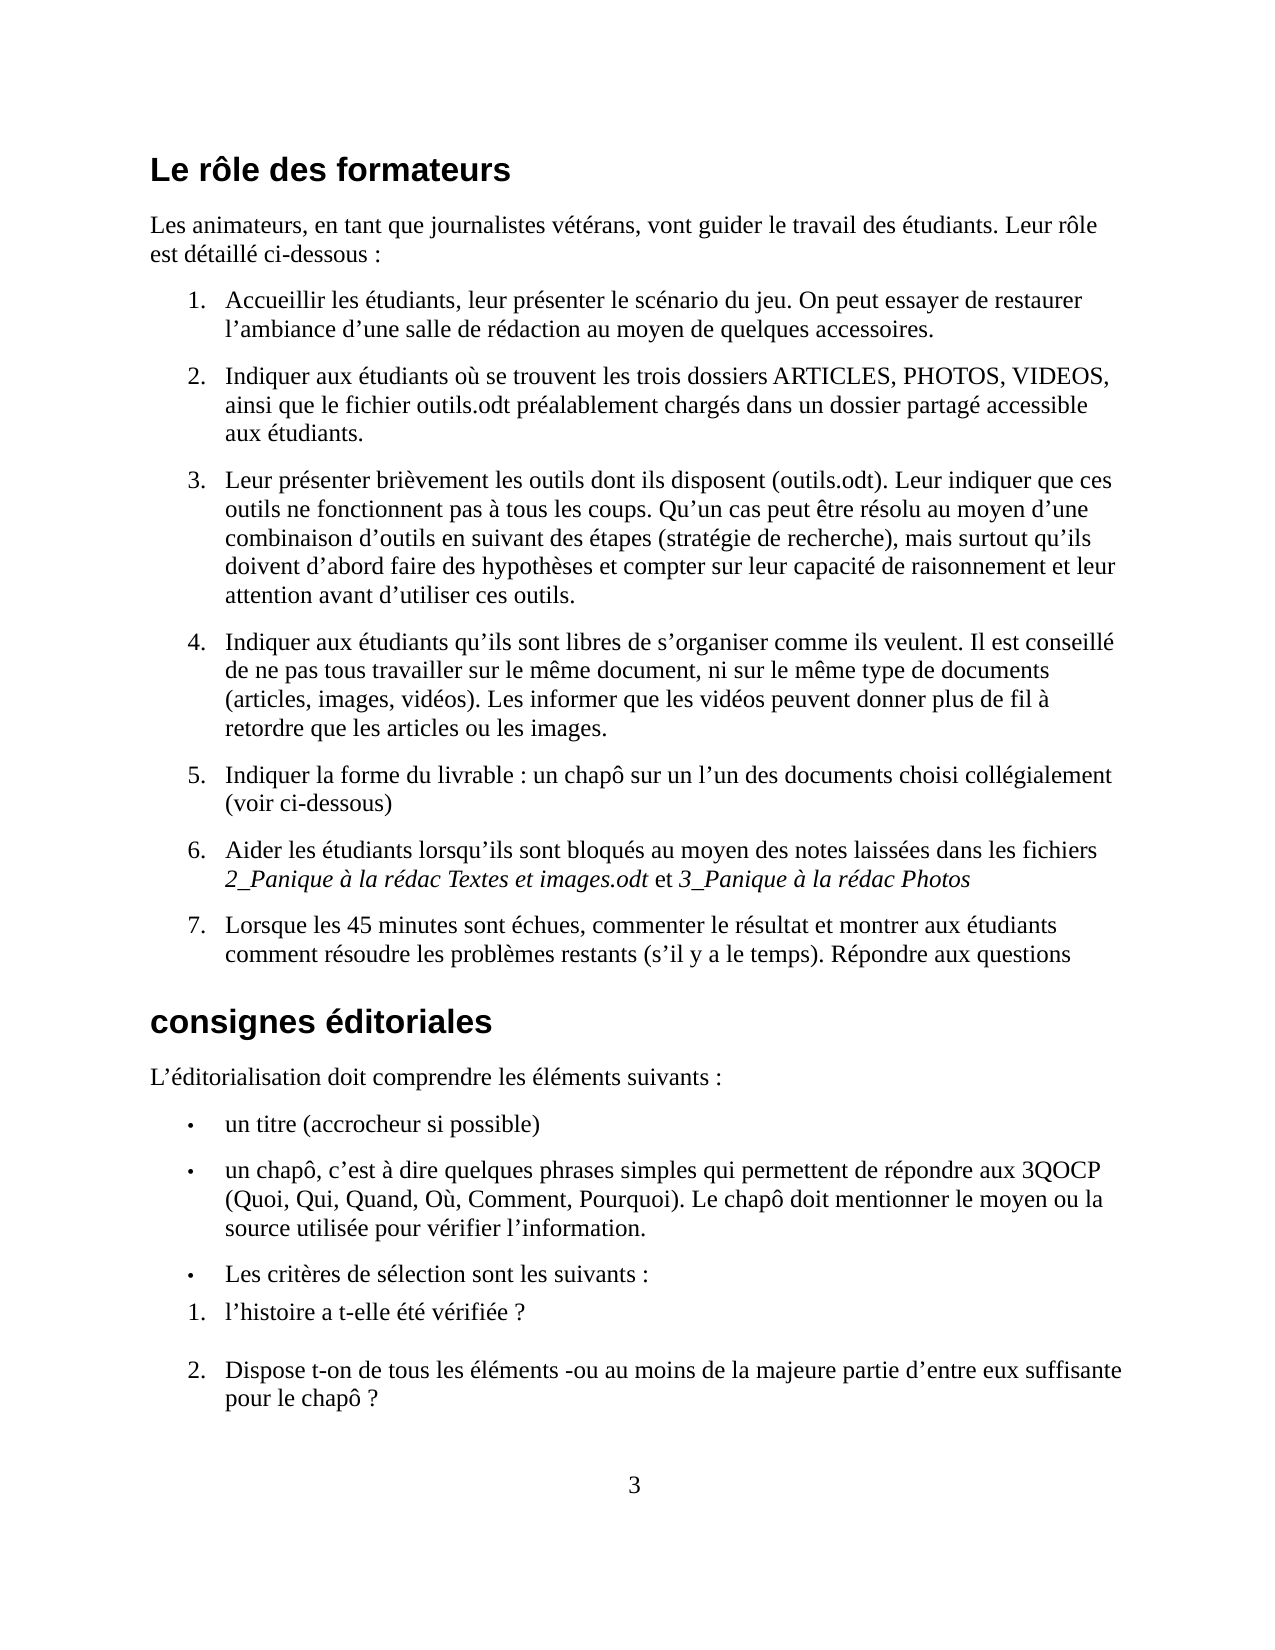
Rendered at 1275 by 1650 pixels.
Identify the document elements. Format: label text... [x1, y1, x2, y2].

text Les animateurs, en tant que journalistes vétérans, vont guider le travail des étudiants. Leur rôle est détaillé ci-dessous : [150, 210, 1125, 268]
list Indiquer la forme du livrable : un chapô sur un l’un des documents choisi collégialement (voir ci-dessous) [187, 760, 1125, 817]
list Indiquer aux étudiants qu’ils sont libres de s’organiser comme ils veulent. Il est conseillé de ne pas tous travailler sur le même document, ni sur le même type de documents (articles, images, vidéos). Les informer que les vidéos peuvent donner plus de fil à retordre que les articles ou les images. [187, 627, 1125, 742]
list un titre (accrocheur si possible) [187, 1109, 1125, 1137]
list Leur présenter brièvement les outils dont ils disposent (outils.odt). Leur indiquer que ces outils ne fonctionnent pas à tous les coups. Qu’un cas peut être résolu au moyen d’une combinaison d’outils en suivant des étapes (stratégie de recherche), mais surtout qu’ils doivent d’abord faire des hypothèses et compter sur leur capacité de raisonnement et leur attention avant d’utiliser ces outils. [187, 465, 1125, 609]
list Les critères de sélection sont les suivants : [187, 1259, 1125, 1288]
list Indiquer aux étudiants où se trouvent les trois dossiers ARTICLES, PHOTOS, VIDEOS, ainsi que le fichier outils.odt préalablement chargés dans un dossier partagé accessible aux étudiants. [187, 361, 1125, 447]
list Lorsque les 45 minutes sont échues, commenter le résultat et montrer aux étudiants comment résoudre les problèmes restants (s’il y a le temps). Répondre aux questions [187, 911, 1125, 968]
list Accueillir les étudiants, leur présenter le scénario du jeu. On peut essayer de restaurer l’ambiance d’une salle de rédaction au moyen de quelques accessoires. [187, 286, 1125, 343]
list Dispose t-on de tous les éléments -ou au moins de la majeure partie d’entre eux suffisante pour le chapô ? [187, 1355, 1125, 1412]
text L’éditorialisation doit comprendre les éléments suivants : [150, 1062, 1125, 1091]
subtitle Le rôle des formateurs [150, 150, 1125, 189]
list l’histoire a t-elle été vérifiée ? [187, 1297, 1125, 1355]
subtitle consignes éditoriales [150, 1002, 1125, 1041]
list un chapô, c’est à dire quelques phrases simples qui permettent de répondre aux 3QOCP (Quoi, Qui, Quand, Où, Comment, Pourquoi). Le chapô doit mentionner le moyen ou la source utilisée pour vérifier l’information. [187, 1155, 1125, 1242]
list Aider les étudiants lorsqu’ils sont bloqués au moyen des notes laissées dans les fichiers 2_Panique à la rédac Textes et images.odt et 3_Panique à la rédac Photos [187, 835, 1125, 893]
